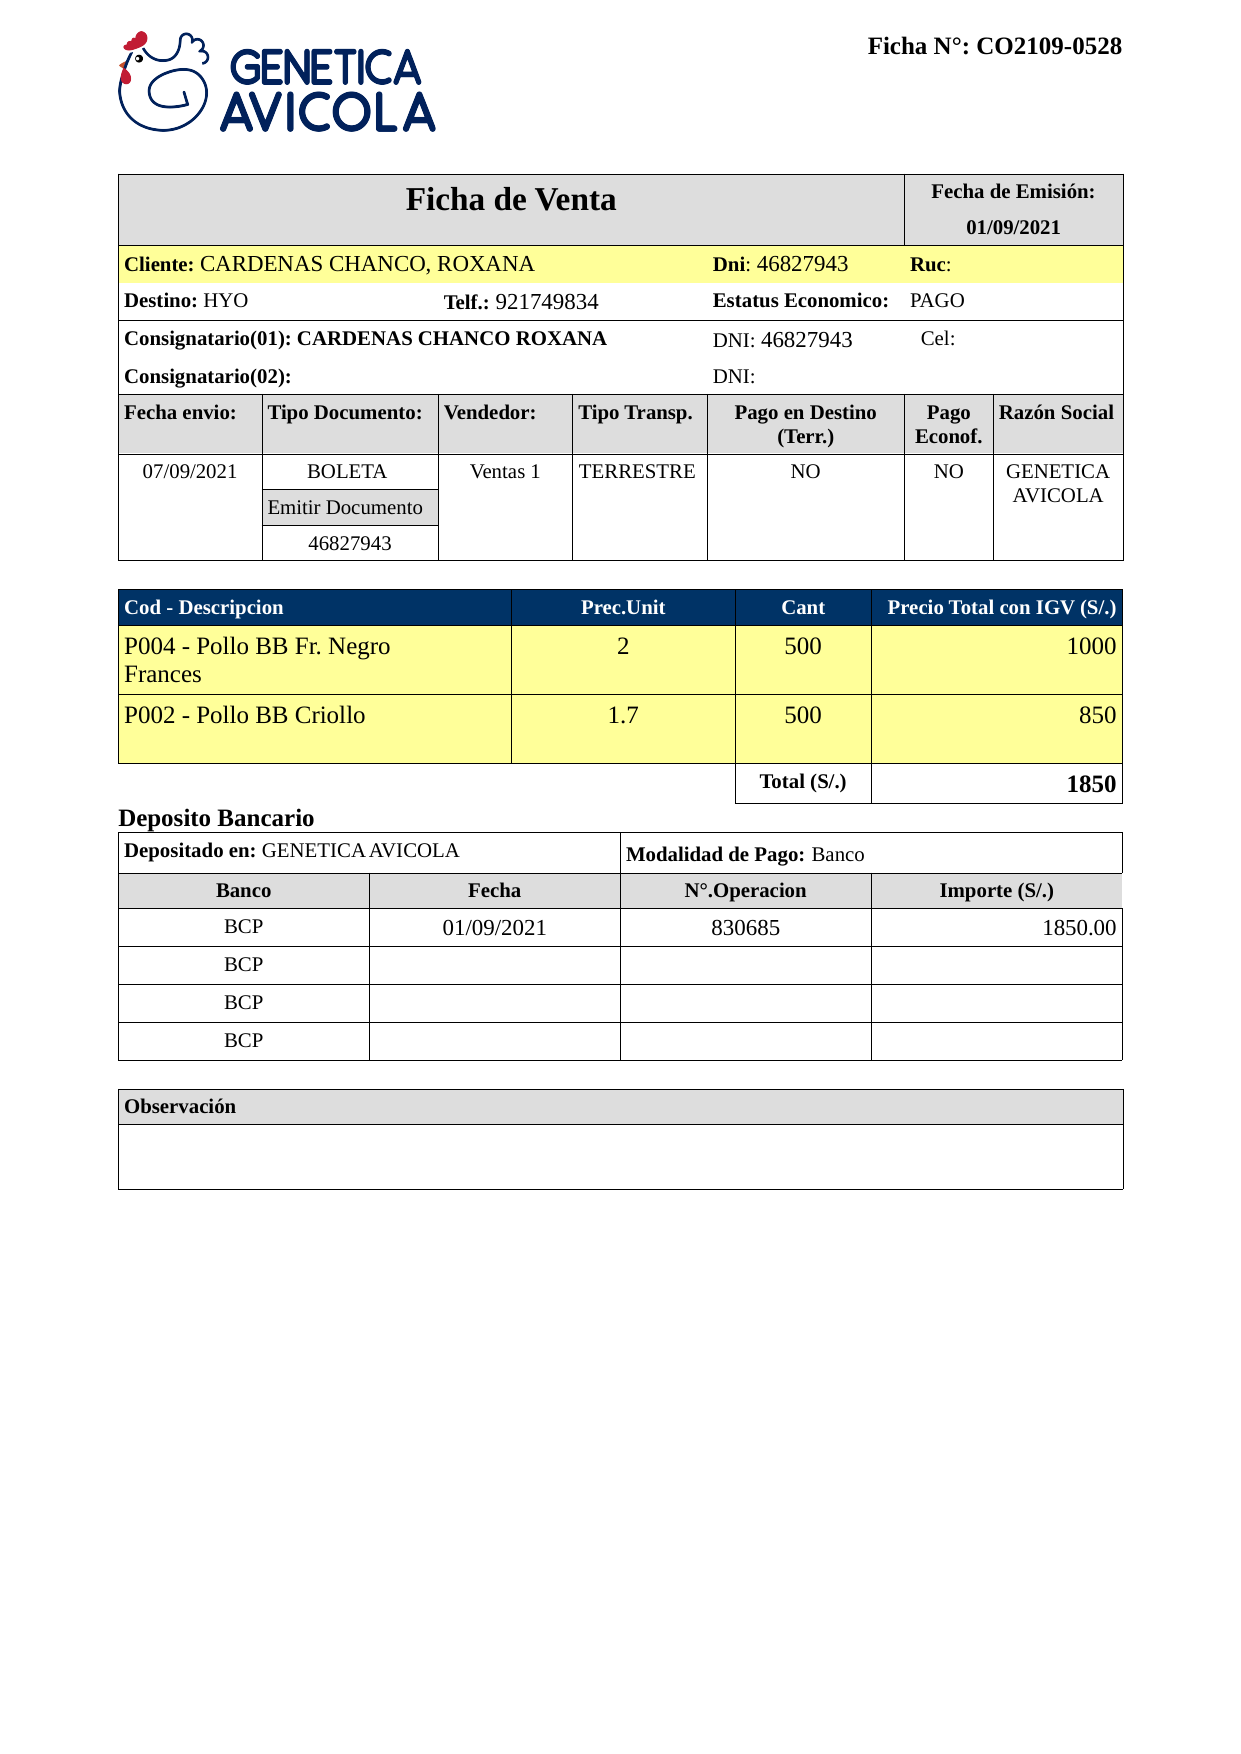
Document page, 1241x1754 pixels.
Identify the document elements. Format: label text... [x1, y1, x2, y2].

table_cell Consignatario(01): CARDENAS CHANCO ROXANA [119, 321, 707, 358]
text Deposito Bancario [118, 803, 1122, 832]
table_header Depositado en: GENETICA AVICOLA [119, 833, 620, 872]
table_cell 1.7 [512, 695, 735, 763]
table_cell Emitir Documento [263, 490, 438, 525]
table_cell GENETICA AVICOLA [994, 455, 1123, 560]
table_cell NO [708, 455, 904, 560]
table_cell [872, 985, 1122, 1022]
table_cell 01/09/2021 [905, 209, 1123, 245]
table_cell Importe (S/.) [872, 874, 1122, 908]
table_cell N°.Operacion [621, 874, 871, 908]
table_cell Total (S/.) [736, 764, 871, 803]
table_cell Cliente: CARDENAS CHANCO, ROXANA [119, 246, 707, 283]
table_cell Fecha [370, 874, 620, 908]
table_cell PAGO [904, 283, 1123, 320]
table_cell Ruc: [904, 246, 1123, 283]
table_cell [511, 764, 735, 803]
table_cell 500 [736, 626, 871, 694]
table_cell Dni: 46827943 [707, 246, 904, 283]
table_cell BCP [119, 909, 369, 946]
table_cell [621, 1023, 871, 1060]
table_header Ficha de Venta [119, 175, 904, 245]
table_cell [621, 985, 871, 1022]
table_cell TERRESTRE [573, 455, 707, 560]
table_cell BCP [119, 985, 369, 1022]
table_cell [872, 947, 1122, 984]
table_cell Telf.: 921749834 [438, 283, 707, 320]
table_cell 01/09/2021 [370, 909, 620, 946]
table_cell 2 [512, 626, 735, 694]
table_cell 1850.00 [872, 909, 1122, 946]
table_cell 1000 [872, 626, 1122, 694]
table_cell Pago en Destino (Terr.) [708, 395, 904, 453]
table_cell Pago Econof. [905, 395, 993, 453]
table_cell 830685 [621, 909, 871, 946]
table_cell [370, 1023, 620, 1060]
table_header Precio Total con IGV (S/.) [872, 590, 1122, 625]
table_cell Vendedor: [439, 395, 572, 453]
table_cell P002 - Pollo BB Criollo [119, 695, 511, 763]
table_cell Tipo Documento: [263, 395, 438, 453]
table_cell [872, 1023, 1122, 1060]
table_cell Razón Social [994, 395, 1123, 453]
table_cell DNI: 46827943 [707, 321, 915, 358]
table_cell [621, 947, 871, 984]
table_cell Cel: [915, 321, 1123, 358]
table_cell 46827943 [263, 526, 438, 560]
table_cell 1850 [872, 764, 1122, 803]
table_cell BOLETA [263, 455, 438, 489]
table_header Cant [736, 590, 871, 625]
table_cell 500 [736, 695, 871, 763]
table_header Fecha de Emisión: [905, 175, 1123, 209]
table_header Cod - Descripcion [119, 590, 511, 625]
table_cell Fecha envio: [119, 395, 262, 453]
table_header Observación [119, 1090, 1123, 1124]
table_cell Consignatario(02): [119, 358, 707, 394]
table_cell 07/09/2021 [119, 455, 262, 560]
table_cell Tipo Transp. [573, 395, 707, 453]
table_cell [370, 985, 620, 1022]
table_cell 850 [872, 695, 1122, 763]
table_cell [370, 947, 620, 984]
table_cell BCP [119, 947, 369, 984]
table_header Prec.Unit [512, 590, 735, 625]
table_cell DNI: [707, 358, 1123, 394]
table_cell P004 - Pollo BB Fr. Negro Frances [119, 626, 511, 694]
table_cell [118, 764, 511, 803]
table_cell NO [905, 455, 993, 560]
table_cell Banco [119, 874, 369, 908]
table_cell Ventas 1 [439, 455, 572, 560]
table_cell BCP [119, 1023, 369, 1060]
table_cell [119, 1125, 1123, 1189]
picture [118, 31, 436, 132]
table_cell Estatus Economico: [707, 283, 904, 320]
table_cell Destino: HYO [119, 283, 438, 320]
table_header Modalidad de Pago: Banco [621, 833, 1122, 872]
